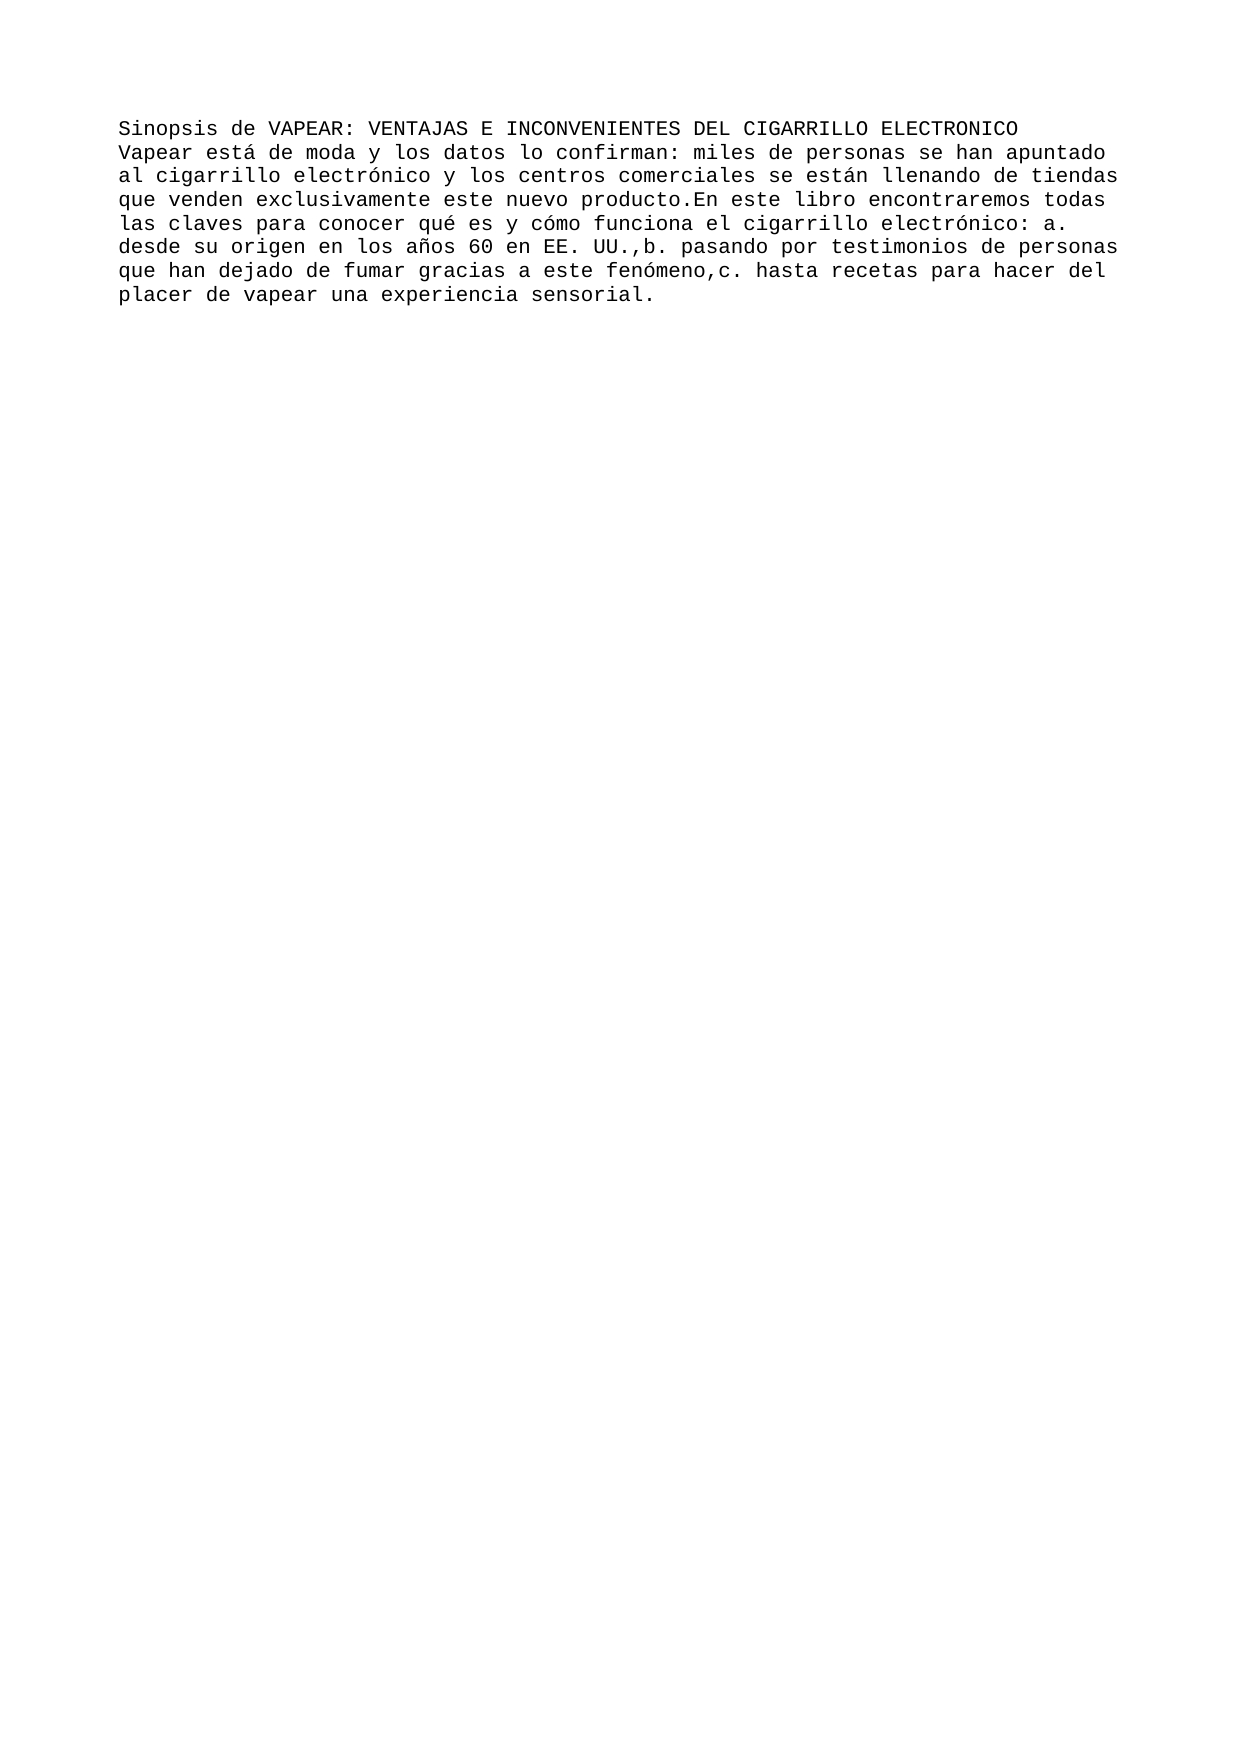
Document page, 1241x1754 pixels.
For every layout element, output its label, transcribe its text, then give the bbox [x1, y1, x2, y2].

text Sinopsis de VAPEAR: VENTAJAS E INCONVENIENTES DEL CIGARRILLO ELECTRONICO [118, 118, 1122, 142]
text Vapear está de moda y los datos lo confirman: miles de personas se han apuntado al cigarrillo electrónico y los centros comerciales se están llenando de tiendas que venden exclusivamente este nuevo producto.En este libro encontraremos todas las claves para conocer qué es y cómo funciona el cigarrillo electrónico: a. desde su origen en los años 60 en EE. UU.,b. pasando por testimonios de personas que han dejado de fumar gracias a este fenómeno,c. hasta recetas para hacer del placer de vapear una experiencia sensorial. [118, 142, 1122, 307]
